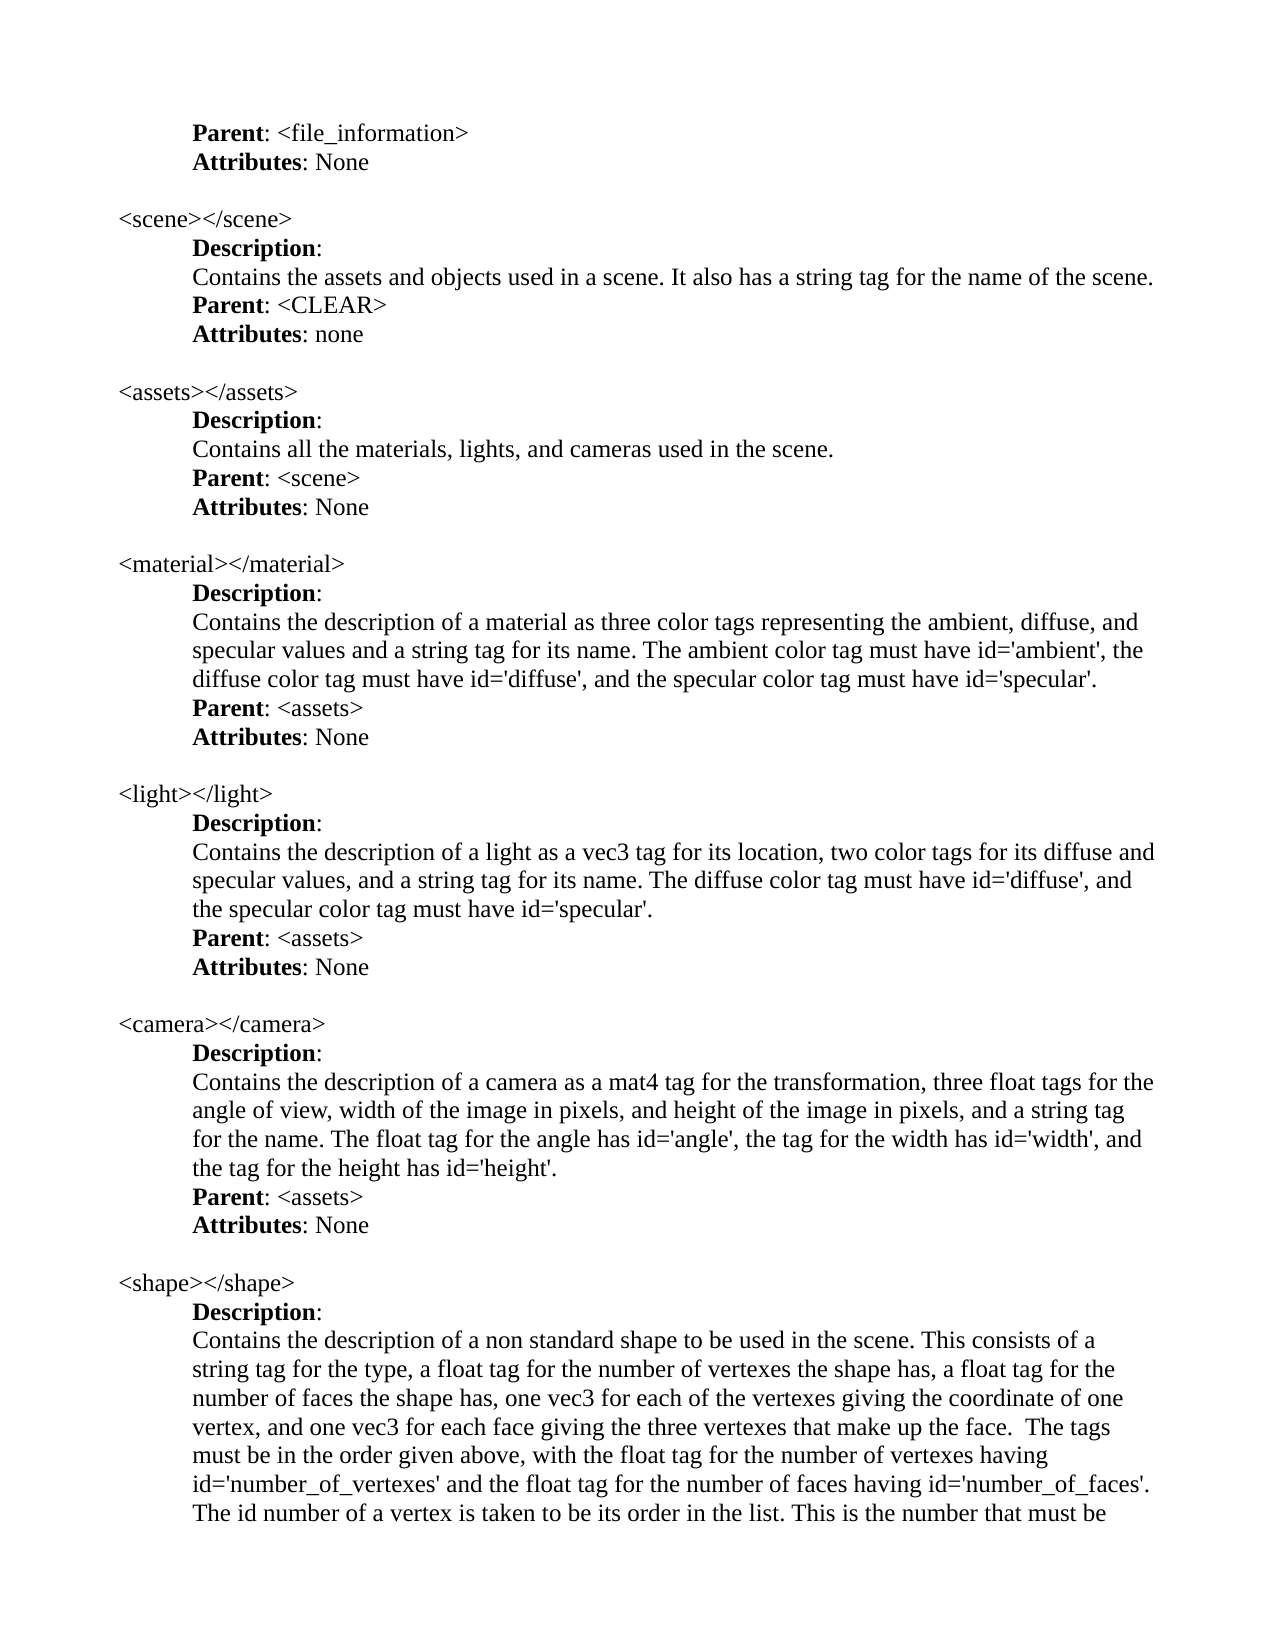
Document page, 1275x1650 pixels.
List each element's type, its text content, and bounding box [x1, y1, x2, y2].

text Attributes: None [118, 722, 1157, 751]
text Contains all the materials, lights, and cameras used in the scene. [118, 434, 1157, 463]
text <camera></camera> [118, 1009, 1157, 1038]
text Parent: <CLEAR> [118, 291, 1157, 319]
text Parent: <assets> [118, 693, 1157, 722]
text Attributes: None [118, 1211, 1157, 1239]
text Attributes: None [118, 492, 1157, 521]
text Description: [118, 1038, 1157, 1067]
text Parent: <assets> [118, 1182, 1157, 1211]
text Contains the assets and objects used in a scene. It also has a string tag for the name of the scene. [118, 262, 1157, 291]
text <material></material> [118, 549, 1157, 578]
text Contains the description of a camera as a mat4 tag for the transformation, three float tags for the angle of view, width of the image in pixels, and height of the image in pixels, and a string tag for the name. The float tag for the angle has id='angle', the tag for the width has id='width', and the tag for the height has id='height'. [118, 1067, 1157, 1182]
text Parent: <assets> [118, 923, 1157, 952]
text Contains the description of a non standard shape to be used in the scene. This consists of a string tag for the type, a float tag for the number of vertexes the shape has, a float tag for the number of faces the shape has, one vec3 for each of the vertexes giving the coordinate of one vertex, and one vec3 for each face giving the three vertexes that make up the face. The tags must be in the order given above, with the float tag for the number of vertexes having id='number_of_vertexes' and the float tag for the number of faces having id='number_of_faces'. The id number of a vertex is taken to be its order in the list. This is the number that must be [118, 1326, 1157, 1527]
text <shape></shape> [118, 1268, 1157, 1297]
text Description: [118, 1297, 1157, 1326]
text Parent: <scene> [118, 463, 1157, 492]
text Description: [118, 233, 1157, 262]
text Contains the description of a light as a vec3 tag for its location, two color tags for its diffuse and specular values, and a string tag for its name. The diffuse color tag must have id='diffuse', and the specular color tag must have id='specular'. [118, 837, 1157, 923]
text Parent: <file_information> [118, 118, 1157, 147]
text Contains the description of a material as three color tags representing the ambient, diffuse, and specular values and a string tag for its name. The ambient color tag must have id='ambient', the diffuse color tag must have id='diffuse', and the specular color tag must have id='specular'. [118, 607, 1157, 693]
text <scene></scene> [118, 204, 1157, 233]
text <assets></assets> [118, 377, 1157, 406]
text Description: [118, 578, 1157, 607]
text Description: [118, 406, 1157, 434]
text Description: [118, 808, 1157, 837]
text Attributes: none [118, 319, 1157, 348]
text Attributes: None [118, 952, 1157, 981]
text Attributes: None [118, 147, 1157, 176]
text <light></light> [118, 779, 1157, 808]
